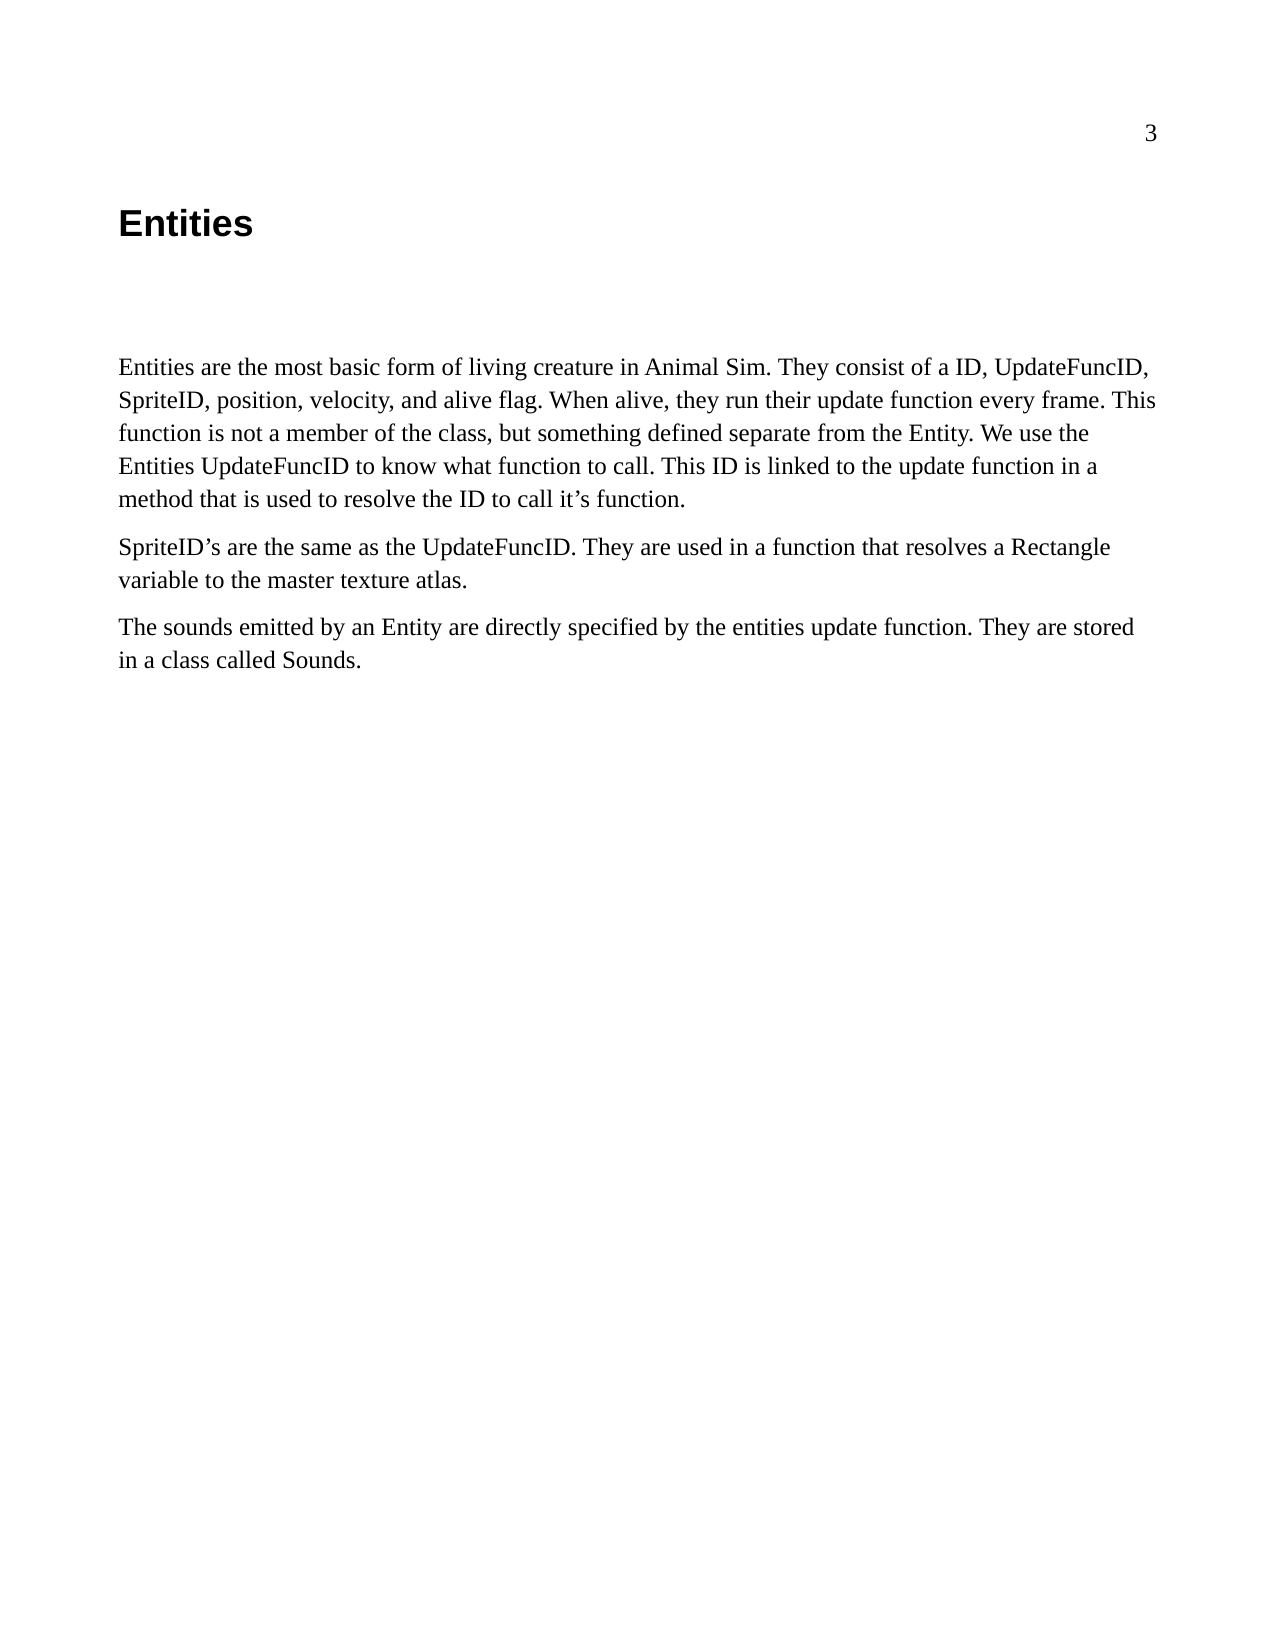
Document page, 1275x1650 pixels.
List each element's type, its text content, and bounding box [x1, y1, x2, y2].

text Entities are the most basic form of living creature in Animal Sim. They consist of a ID, UpdateFuncID, SpriteID, position, velocity, and alive flag. When alive, they run their update function every frame. This function is not a member of the class, but something defined separate from the Entity. We use the Entities UpdateFuncID to know what function to call. This ID is linked to the update function in a method that is used to resolve the ID to call it’s function. [118, 352, 1157, 513]
text SpriteID’s are the same as the UpdateFuncID. They are used in a function that resolves a Rectangle variable to the master texture atlas. [118, 532, 1157, 594]
text The sounds emitted by an Entity are directly specified by the entities update function. They are stored in a class called Sounds. [118, 612, 1157, 674]
subtitle Entities [118, 201, 1157, 244]
